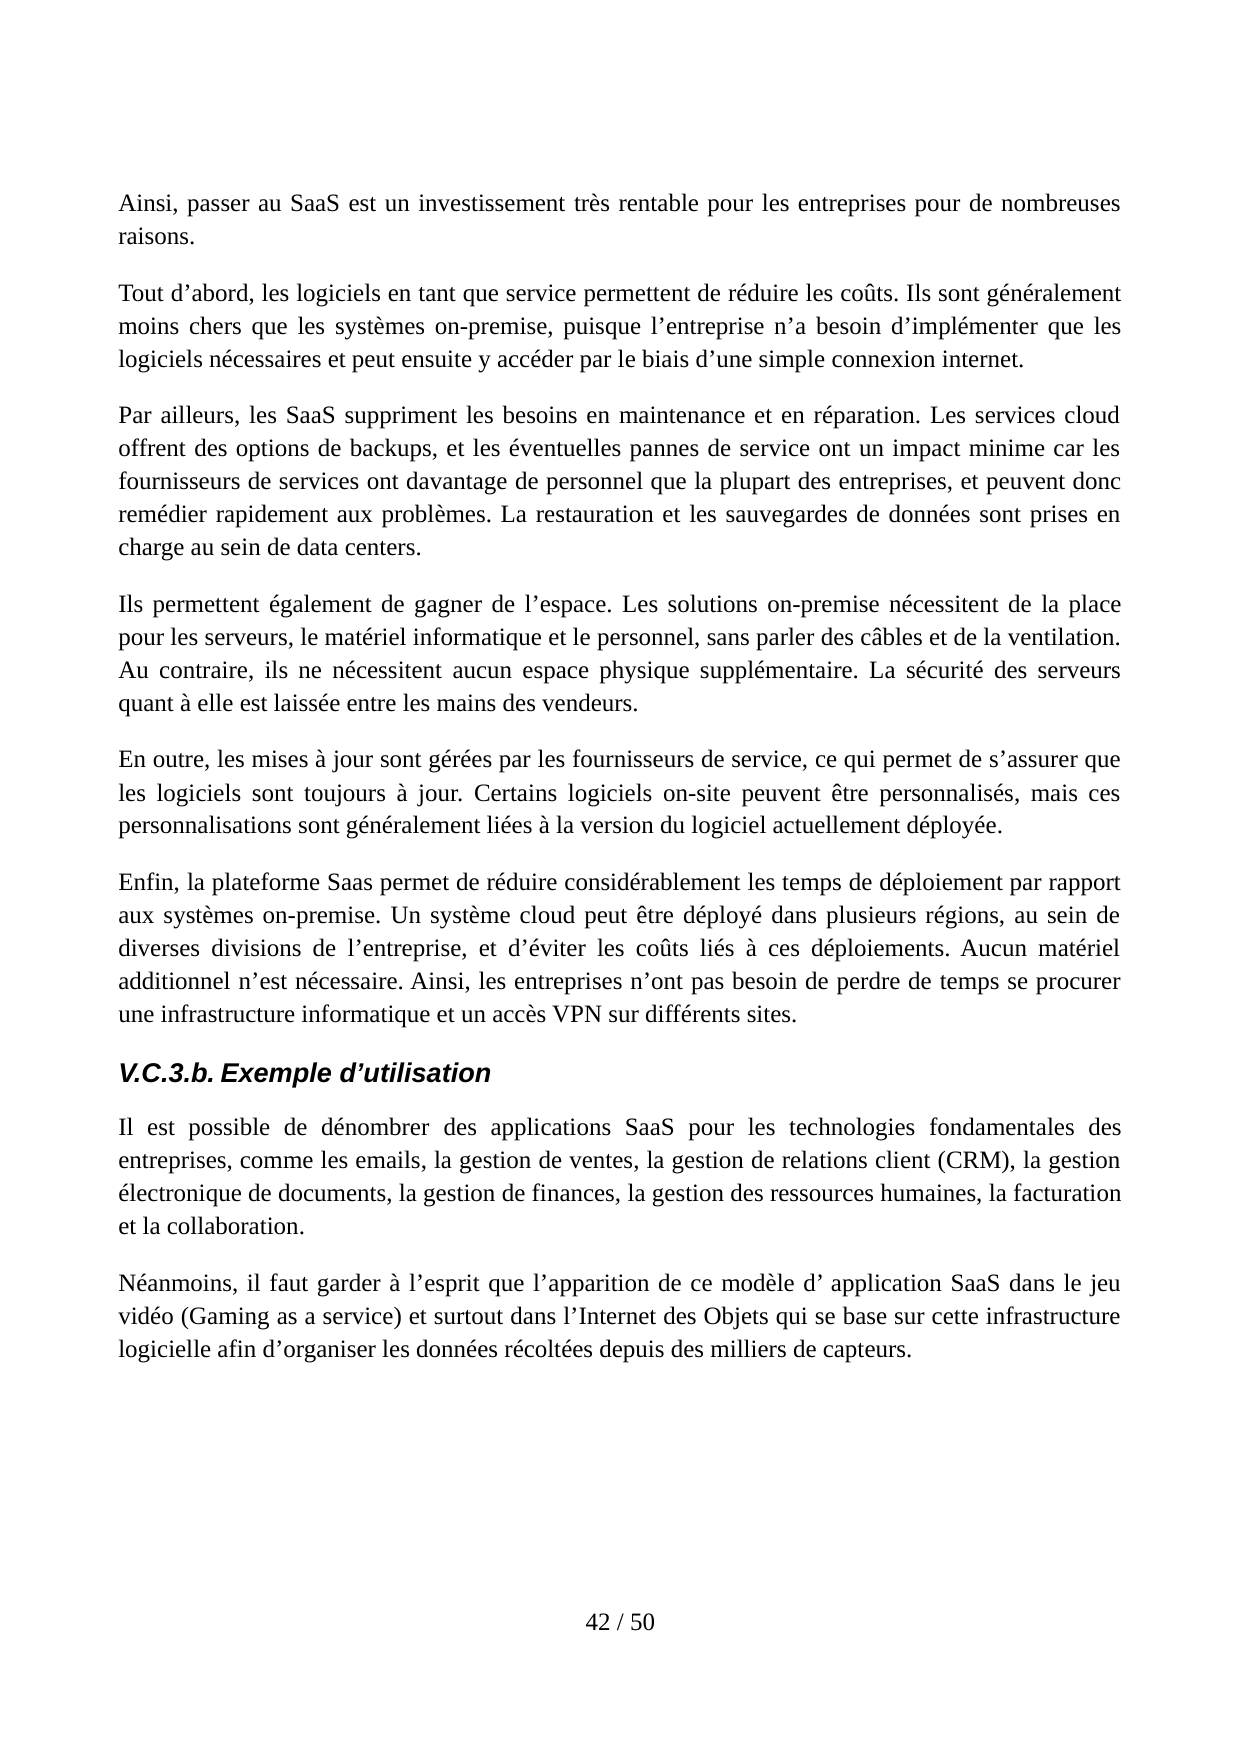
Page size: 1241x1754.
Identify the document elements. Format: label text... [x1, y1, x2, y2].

text Enfin, la plateforme Saas permet de réduire considérablement les temps de déploiement par rapport aux systèmes on-premise. Un système cloud peut être déployé dans plusieurs régions, au sein de diverses divisions de l’entreprise, et d’éviter les coûts liés à ces déploiements. Aucun matériel additionnel n’est nécessaire. Ainsi, les entreprises n’ont pas besoin de perdre de temps se procurer une infrastructure informatique et un accès VPN sur différents sites. [118, 867, 1122, 1028]
text Par ailleurs, les SaaS suppriment les besoins en maintenance et en réparation. Les services cloud offrent des options de backups, et les éventuelles pannes de service ont un impact minime car les fournisseurs de services ont davantage de personnel que la plupart des entreprises, et peuvent donc remédier rapidement aux problèmes. La restauration et les sauvegardes de données sont prises en charge au sein de data centers. [118, 400, 1122, 561]
text Il est possible de dénombrer des applications SaaS pour les technologies fondamentales des entreprises, comme les emails, la gestion de ventes, la gestion de relations client (CRM), la gestion électronique de documents, la gestion de finances, la gestion des ressources humaines, la facturation et la collaboration. [118, 1112, 1122, 1240]
text Ils permettent également de gagner de l’espace. Les solutions on-premise nécessitent de la place pour les serveurs, le matériel informatique et le personnel, sans parler des câbles et de la ventilation. Au contraire, ils ne nécessitent aucun espace physique supplémentaire. La sécurité des serveurs quant à elle est laissée entre les mains des vendeurs. [118, 589, 1122, 717]
subtitle Exemple d’utilisation [118, 1057, 1122, 1088]
text En outre, les mises à jour sont gérées par les fournisseurs de service, ce qui permet de s’assurer que les logiciels sont toujours à jour. Certains logiciels on-site peuvent être personnalisés, mais ces personnalisations sont généralement liées à la version du logiciel actuellement déployée. [118, 744, 1122, 839]
text Ainsi, passer au SaaS est un investissement très rentable pour les entreprises pour de nombreuses raisons. [118, 188, 1122, 250]
text Néanmoins, il faut garder à l’esprit que l’apparition de ce modèle d’ application SaaS dans le jeu vidéo (Gaming as a service) et surtout dans l’Internet des Objets qui se base sur cette infrastructure logicielle afin d’organiser les données récoltées depuis des milliers de capteurs. [118, 1268, 1122, 1362]
text Tout d’abord, les logiciels en tant que service permettent de réduire les coûts. Ils sont généralement moins chers que les systèmes on-premise, puisque l’entreprise n’a besoin d’implémenter que les logiciels nécessaires et peut ensuite y accéder par le biais d’une simple connexion internet. [118, 278, 1122, 372]
